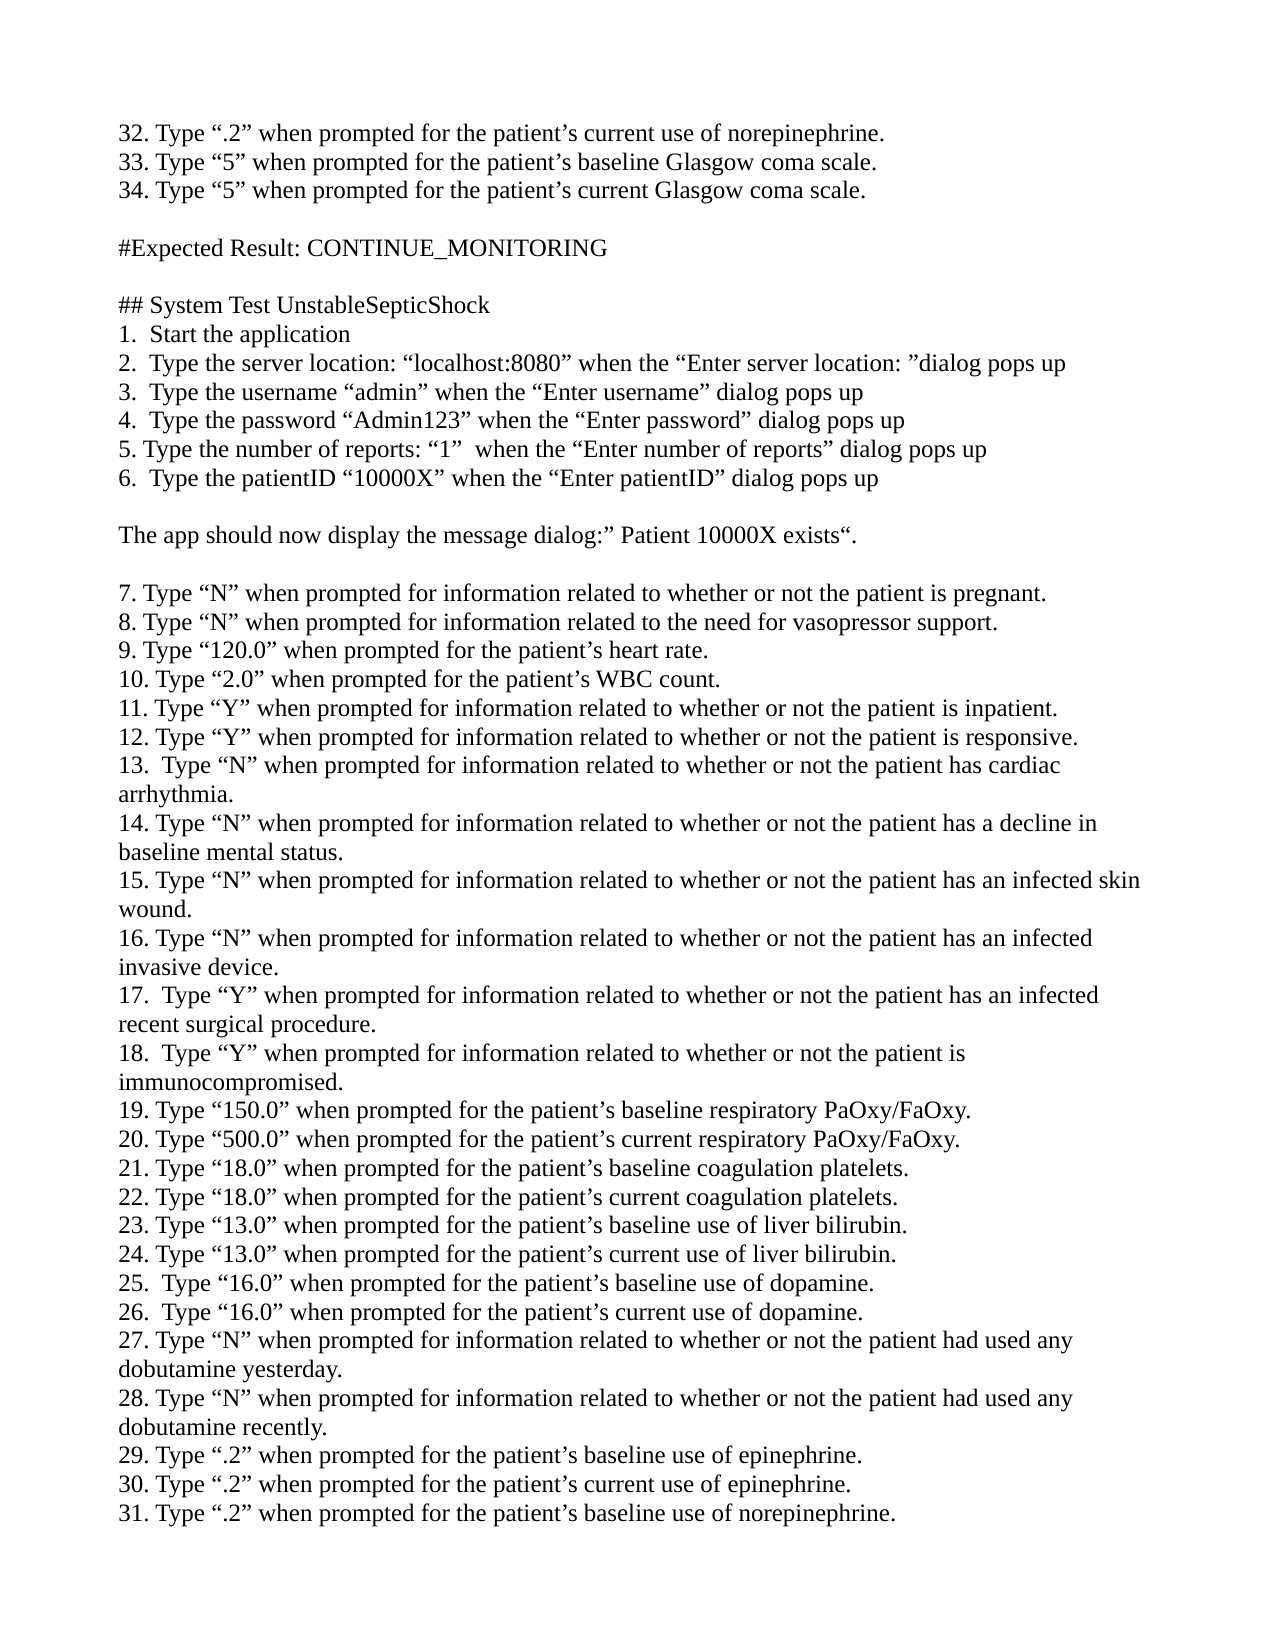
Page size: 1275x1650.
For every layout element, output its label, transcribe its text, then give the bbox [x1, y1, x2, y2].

text 13. Type “N” when prompted for information related to whether or not the patient has cardiac arrhythmia. [118, 751, 1157, 808]
text 4. Type the password “Admin123” when the “Enter password” dialog pops up [118, 406, 1157, 434]
text 1. Start the application [118, 319, 1157, 348]
text 24. Type “13.0” when prompted for the patient’s current use of liver bilirubin. [118, 1239, 1157, 1268]
text 12. Type “Y” when prompted for information related to whether or not the patient is responsive. [118, 722, 1157, 751]
text 18. Type “Y” when prompted for information related to whether or not the patient is immunocompromised. [118, 1038, 1157, 1096]
text 10. Type “2.0” when prompted for the patient’s WBC count. [118, 664, 1157, 693]
text 30. Type “.2” when prompted for the patient’s current use of epinephrine. [118, 1469, 1157, 1498]
text 22. Type “18.0” when prompted for the patient’s current coagulation platelets. [118, 1182, 1157, 1211]
text ## System Test UnstableSepticShock [118, 291, 1157, 319]
text 21. Type “18.0” when prompted for the patient’s baseline coagulation platelets. [118, 1153, 1157, 1182]
text 15. Type “N” when prompted for information related to whether or not the patient has an infected skin wound. [118, 866, 1157, 923]
text 23. Type “13.0” when prompted for the patient’s baseline use of liver bilirubin. [118, 1211, 1157, 1239]
text 2. Type the server location: “localhost:8080” when the “Enter server location: ”dialog pops up [118, 348, 1157, 377]
text 31. Type “.2” when prompted for the patient’s baseline use of norepinephrine. [118, 1498, 1157, 1527]
text 9. Type “120.0” when prompted for the patient’s heart rate. [118, 636, 1157, 664]
text 27. Type “N” when prompted for information related to whether or not the patient had used any dobutamine yesterday. [118, 1326, 1157, 1383]
text 5. Type the number of reports: “1” when the “Enter number of reports” dialog pops up [118, 434, 1157, 463]
text 7. Type “N” when prompted for information related to whether or not the patient is pregnant. [118, 578, 1157, 607]
text 3. Type the username “admin” when the “Enter username” dialog pops up [118, 377, 1157, 406]
text #Expected Result: CONTINUE_MONITORING [118, 233, 1157, 262]
text The app should now display the message dialog:” Patient 10000X exists“. [118, 521, 1157, 549]
text 14. Type “N” when prompted for information related to whether or not the patient has a decline in baseline mental status. [118, 808, 1157, 866]
text 29. Type “.2” when prompted for the patient’s baseline use of epinephrine. [118, 1441, 1157, 1469]
text 32. Type “.2” when prompted for the patient’s current use of norepinephrine. [118, 118, 1157, 147]
text 33. Type “5” when prompted for the patient’s baseline Glasgow coma scale. [118, 147, 1157, 176]
text 20. Type “500.0” when prompted for the patient’s current respiratory PaOxy/FaOxy. [118, 1124, 1157, 1153]
text 26. Type “16.0” when prompted for the patient’s current use of dopamine. [118, 1297, 1157, 1326]
text 19. Type “150.0” when prompted for the patient’s baseline respiratory PaOxy/FaOxy. [118, 1096, 1157, 1124]
text 8. Type “N” when prompted for information related to the need for vasopressor support. [118, 607, 1157, 636]
text 28. Type “N” when prompted for information related to whether or not the patient had used any dobutamine recently. [118, 1383, 1157, 1441]
text 6. Type the patientID “10000X” when the “Enter patientID” dialog pops up [118, 463, 1157, 492]
text 25. Type “16.0” when prompted for the patient’s baseline use of dopamine. [118, 1268, 1157, 1297]
text 11. Type “Y” when prompted for information related to whether or not the patient is inpatient. [118, 693, 1157, 722]
text 17. Type “Y” when prompted for information related to whether or not the patient has an infected recent surgical procedure. [118, 981, 1157, 1038]
text 16. Type “N” when prompted for information related to whether or not the patient has an infected invasive device. [118, 923, 1157, 981]
text 34. Type “5” when prompted for the patient’s current Glasgow coma scale. [118, 176, 1157, 204]
